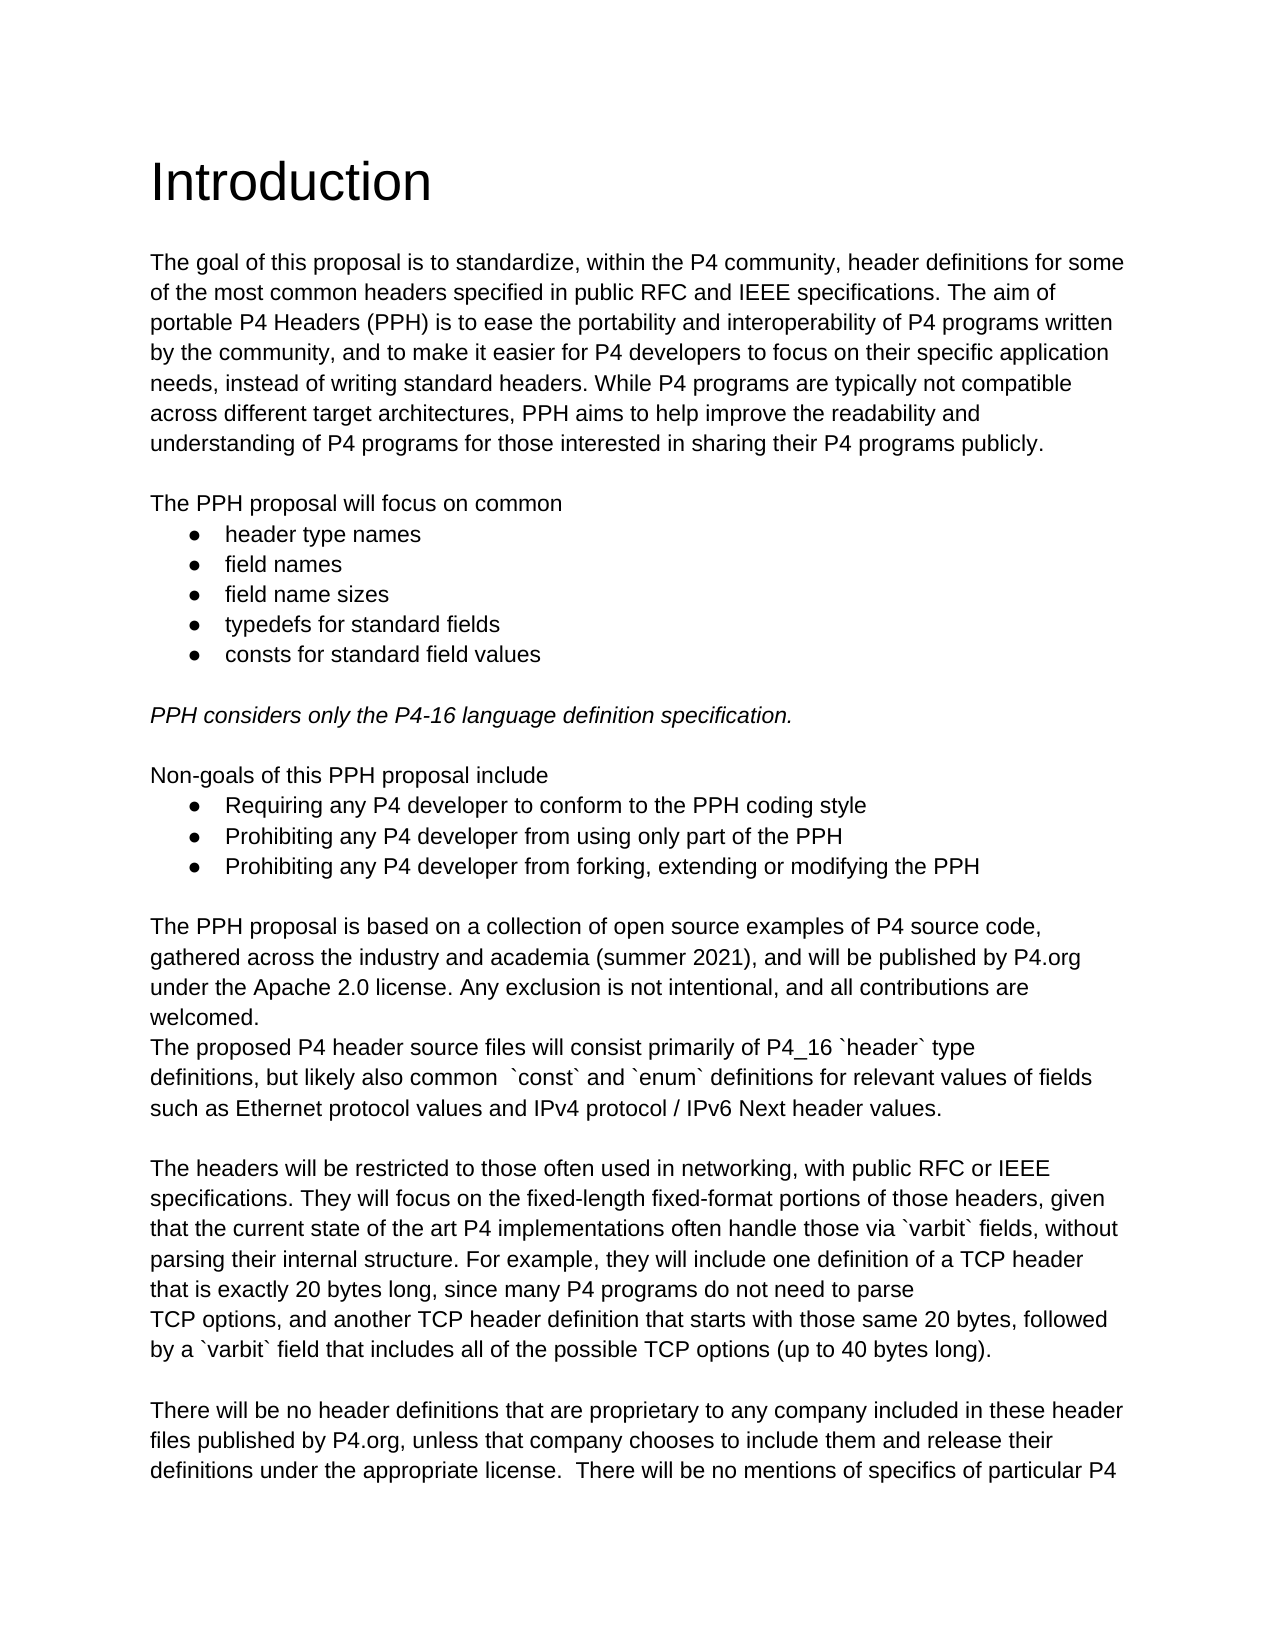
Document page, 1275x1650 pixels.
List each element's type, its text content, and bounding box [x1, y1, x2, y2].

text The PPH proposal will focus on common [150, 490, 1125, 517]
text The goal of this proposal is to standardize, within the P4 community, header definitions for some of the most common headers specified in public RFC and IEEE specifications. The aim of portable P4 Headers (PPH) is to ease the portability and interoperability of P4 programs written by the community, and to make it easier for P4 developers to focus on their specific application needs, instead of writing standard headers. While P4 programs are typically not compatible across different target architectures, PPH aims to help improve the readability and understanding of P4 programs for those interested in sharing their P4 programs publicly. [150, 249, 1125, 456]
text The headers will be restricted to those often used in networking, with public RFC or IEEE specifications. They will focus on the fixed-length fixed-format portions of those headers, given that the current state of the art P4 implementations often handle those via `varbit` fields, without parsing their internal structure. For example, they will include one definition of a TCP header that is exactly 20 bytes long, since many P4 programs do not need to parse [150, 1155, 1125, 1302]
list Requiring any P4 developer to conform to the PPH coding style [187, 792, 1125, 819]
title Introduction [150, 150, 1125, 212]
list consts for standard field values [187, 641, 1125, 668]
list field name sizes [187, 581, 1125, 607]
text There will be no header definitions that are proprietary to any company included in these header files published by P4.org, unless that company chooses to include them and release their definitions under the appropriate license. There will be no mentions of specifics of particular P4 [150, 1397, 1125, 1483]
list Prohibiting any P4 developer from using only part of the PPH [187, 823, 1125, 849]
text Non-goals of this PPH proposal include [150, 762, 1125, 789]
text The PPH proposal is based on a collection of open source examples of P4 source code, gathered across the industry and academia (summer 2021), and will be published by P4.org under the Apache 2.0 license. Any exclusion is not intentional, and all contributions are welcomed. [150, 913, 1125, 1030]
text definitions, but likely also common `const` and `enum` definitions for relevant values of fields such as Ethernet protocol values and IPv4 protocol / IPv6 Next header values. [150, 1064, 1125, 1121]
list typedefs for standard fields [187, 611, 1125, 638]
text TCP options, and another TCP header definition that starts with those same 20 bytes, followed by a `varbit` field that includes all of the possible TCP options (up to 40 bytes long). [150, 1306, 1125, 1363]
list Prohibiting any P4 developer from forking, extending or modifying the PPH [187, 853, 1125, 879]
text The proposed P4 header source files will consist primarily of P4_16 `header` type [150, 1034, 1125, 1061]
list field names [187, 551, 1125, 577]
list header type names [187, 521, 1125, 547]
text PPH considers only the P4-16 language definition specification. [150, 702, 1125, 728]
